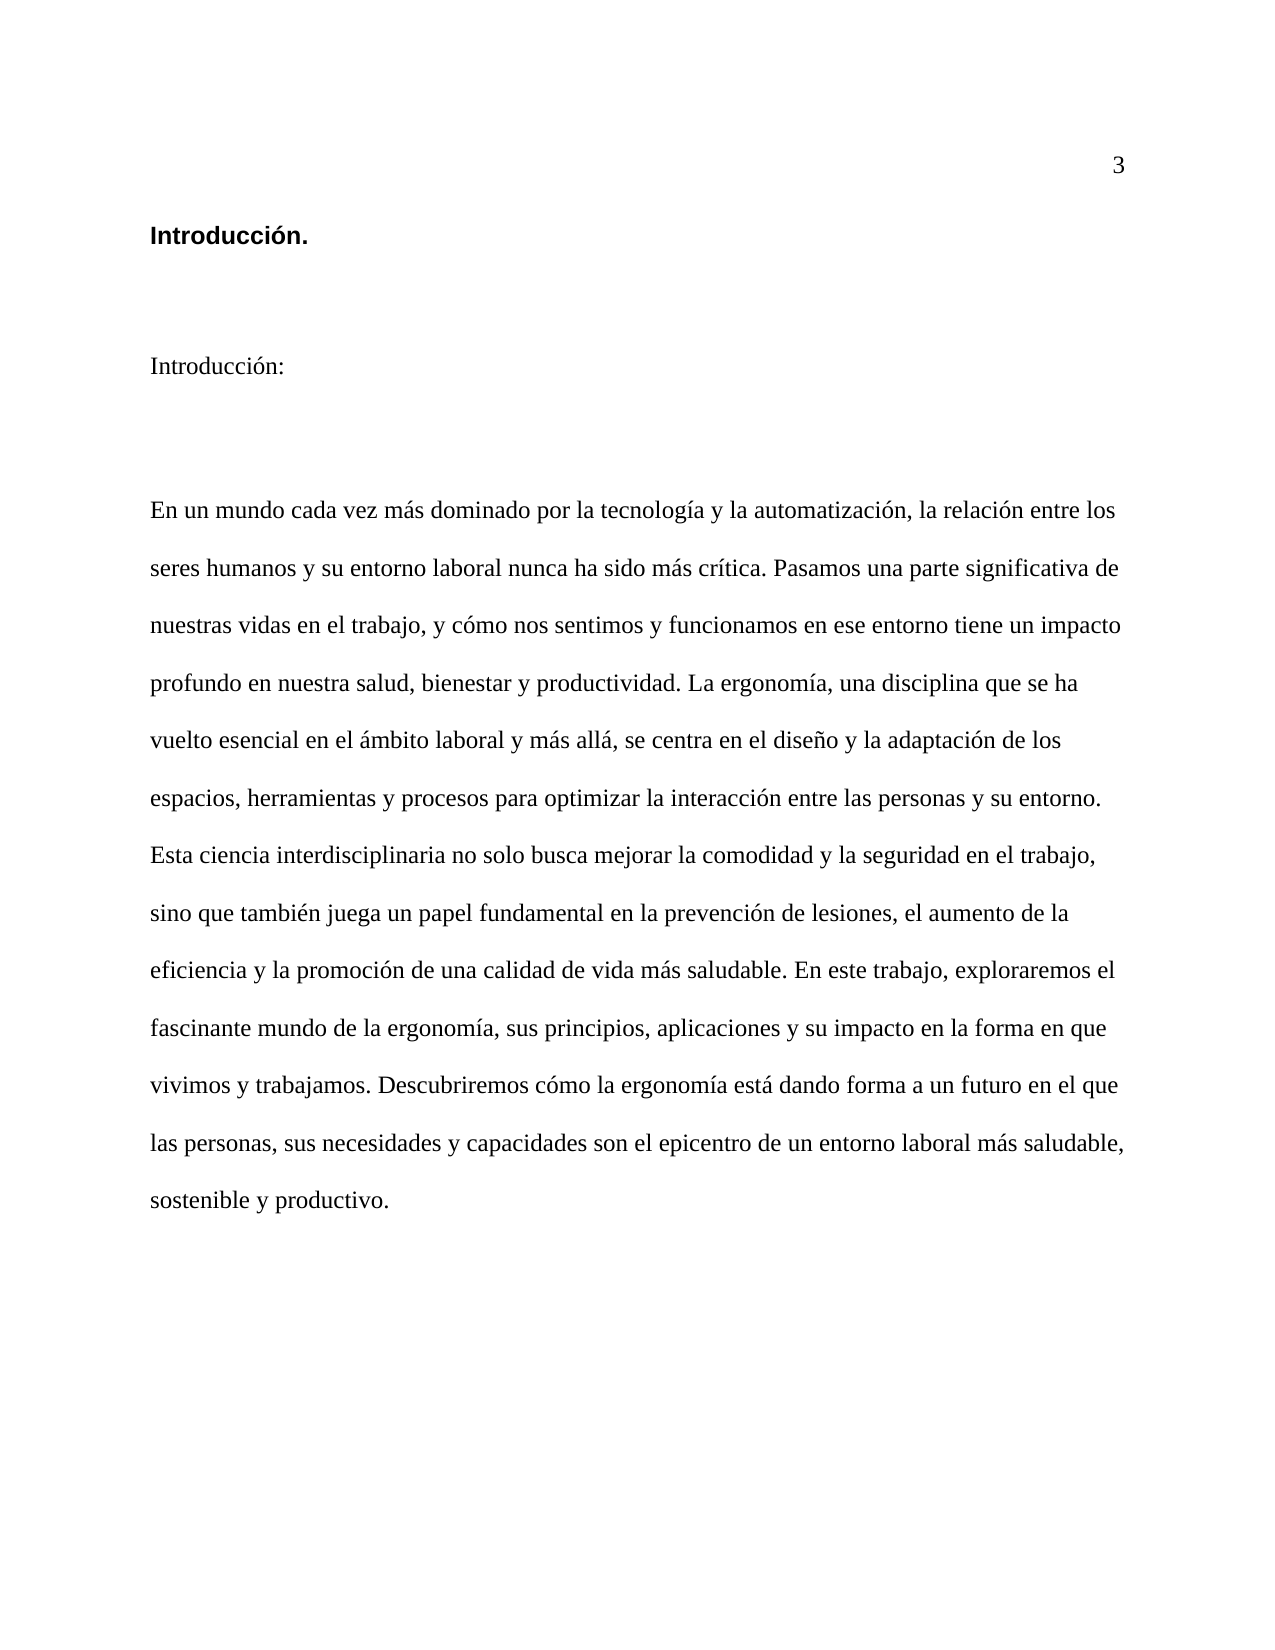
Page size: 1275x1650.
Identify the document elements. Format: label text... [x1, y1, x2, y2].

text En un mundo cada vez más dominado por la tecnología y la automatización, la relación entre los seres humanos y su entorno laboral nunca ha sido más crítica. Pasamos una parte significativa de nuestras vidas en el trabajo, y cómo nos sentimos y funcionamos en ese entorno tiene un impacto profundo en nuestra salud, bienestar y productividad. La ergonomía, una disciplina que se ha vuelto esencial en el ámbito laboral y más allá, se centra en el diseño y la adaptación de los espacios, herramientas y procesos para optimizar la interacción entre las personas y su entorno. Esta ciencia interdisciplinaria no solo busca mejorar la comodidad y la seguridad en el trabajo, sino que también juega un papel fundamental en la prevención de lesiones, el aumento de la eficiencia y la promoción de una calidad de vida más saludable. En este trabajo, exploraremos el fascinante mundo de la ergonomía, sus principios, aplicaciones y su impacto en la forma en que vivimos y trabajamos. Descubriremos cómo la ergonomía está dando forma a un futuro en el que las personas, sus necesidades y capacidades son el epicentro de un entorno laboral más saludable, sostenible y productivo. [150, 495, 1125, 1214]
text Introducción: [150, 351, 1125, 380]
subtitle Introducción. [150, 221, 1125, 249]
